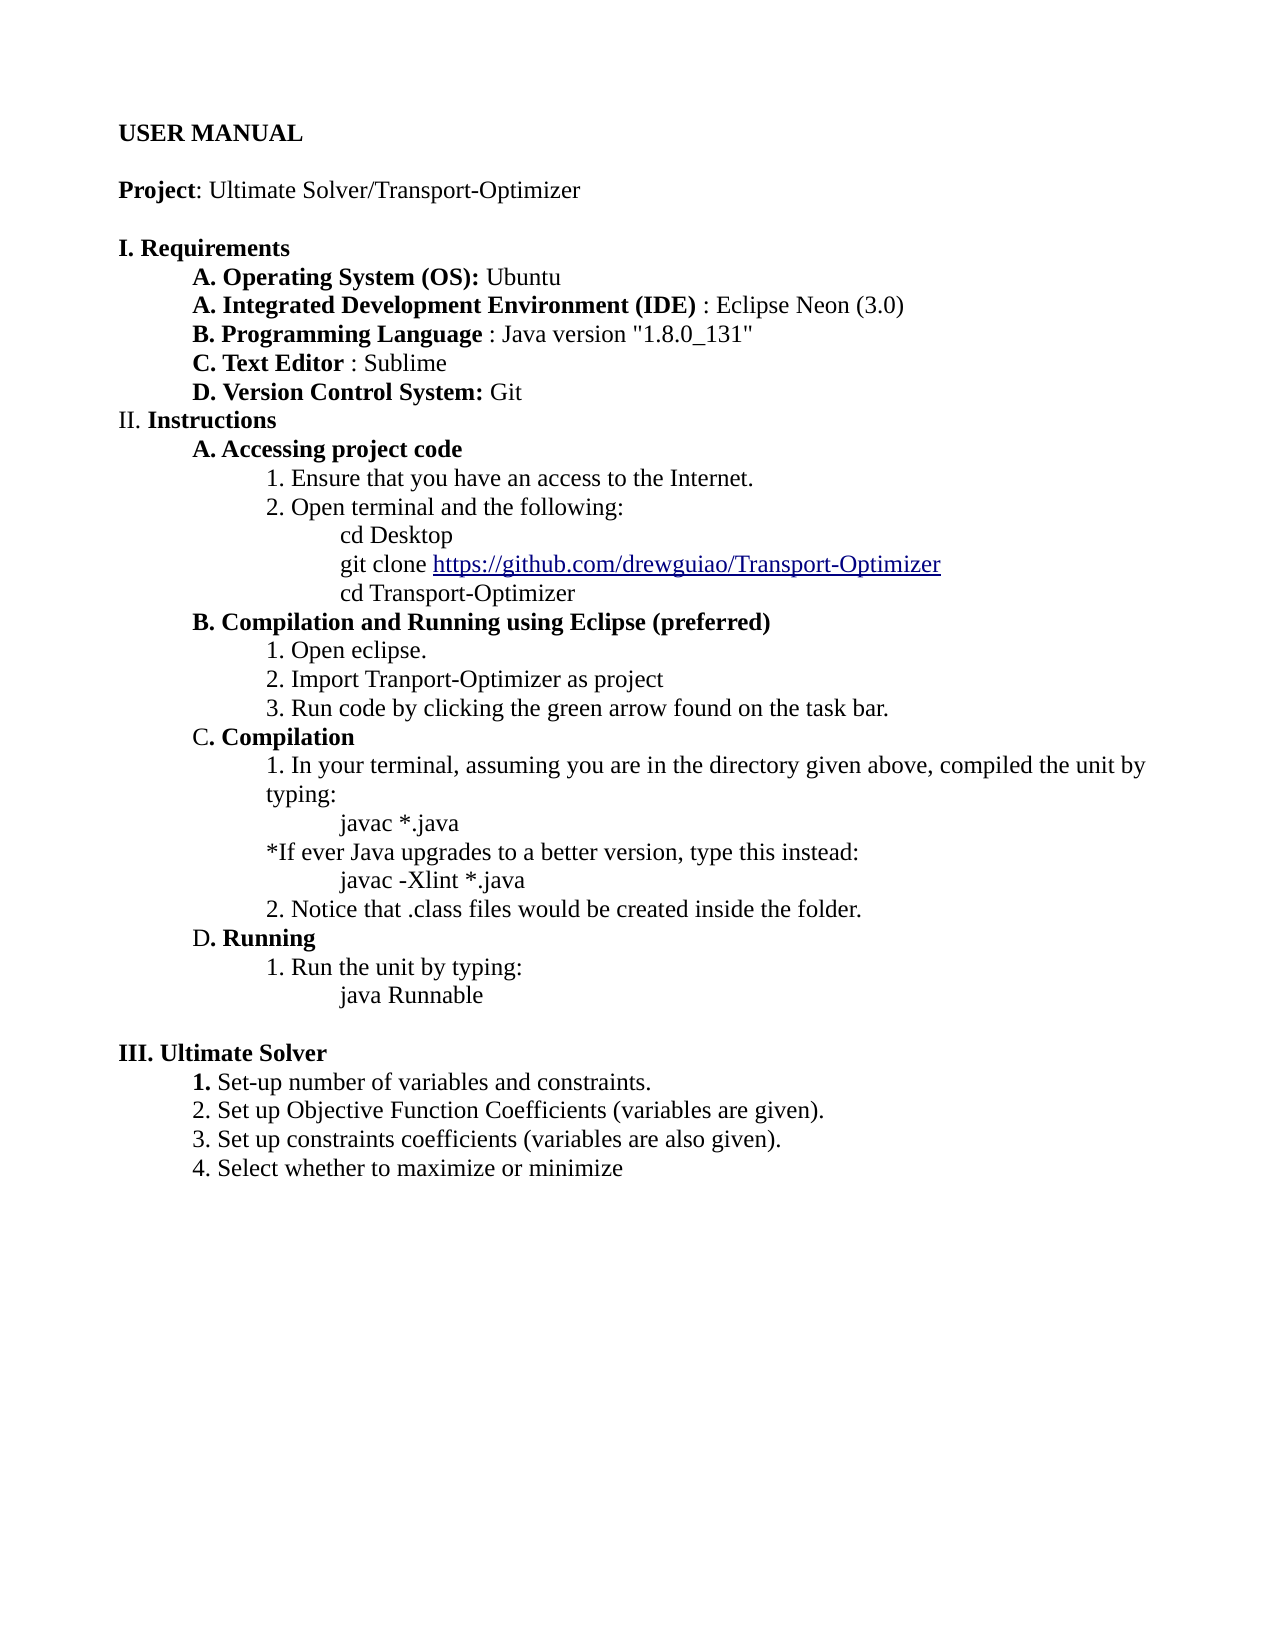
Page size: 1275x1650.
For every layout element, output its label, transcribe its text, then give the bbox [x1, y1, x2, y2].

text 2. Set up Objective Function Coefficients (variables are given). [118, 1096, 1157, 1124]
text II. Instructions [118, 406, 1157, 434]
text D. Running 1. Run the unit by typing: java Runnable [118, 923, 1157, 1038]
text 3. Set up constraints coefficients (variables are also given). 4. Select whether to maximize or minimize [118, 1124, 1157, 1239]
text C. Compilation [118, 722, 1157, 751]
text A. Accessing project code [118, 434, 1157, 463]
text III. Ultimate Solver 1. Set-up number of variables and constraints. [118, 1038, 1157, 1096]
text A. Operating System (OS): Ubuntu [118, 262, 1157, 291]
text 1. Ensure that you have an access to the Internet. [118, 463, 1157, 492]
text 1. In your terminal, assuming you are in the directory given above, compiled the unit by typing: javac *.java *If ever Java upgrades to a better version, type this instead: javac -Xlint *.java 2. Notice that .class files would be created inside the folder. [118, 751, 1157, 923]
text cd Transport-Optimizer B. Compilation and Running using Eclipse (preferred) 1. Open eclipse. 2. Import Tranport-Optimizer as project 3. Run code by clicking the green arrow found on the task bar. [118, 578, 1157, 722]
text git clone https://github.com/drewguiao/Transport-Optimizer [118, 549, 1157, 578]
text 2. Open terminal and the following: cd Desktop [118, 492, 1157, 549]
text B. Programming Language : Java version "1.8.0_131" [118, 319, 1157, 348]
text D. Version Control System: Git [118, 377, 1157, 406]
text A. Integrated Development Environment (IDE) : Eclipse Neon (3.0) [118, 291, 1157, 319]
text USER MANUAL [118, 118, 1157, 147]
text I. Requirements [118, 233, 1157, 262]
text C. Text Editor : Sublime [118, 348, 1157, 377]
text Project: Ultimate Solver/Transport-Optimizer [118, 176, 1157, 204]
